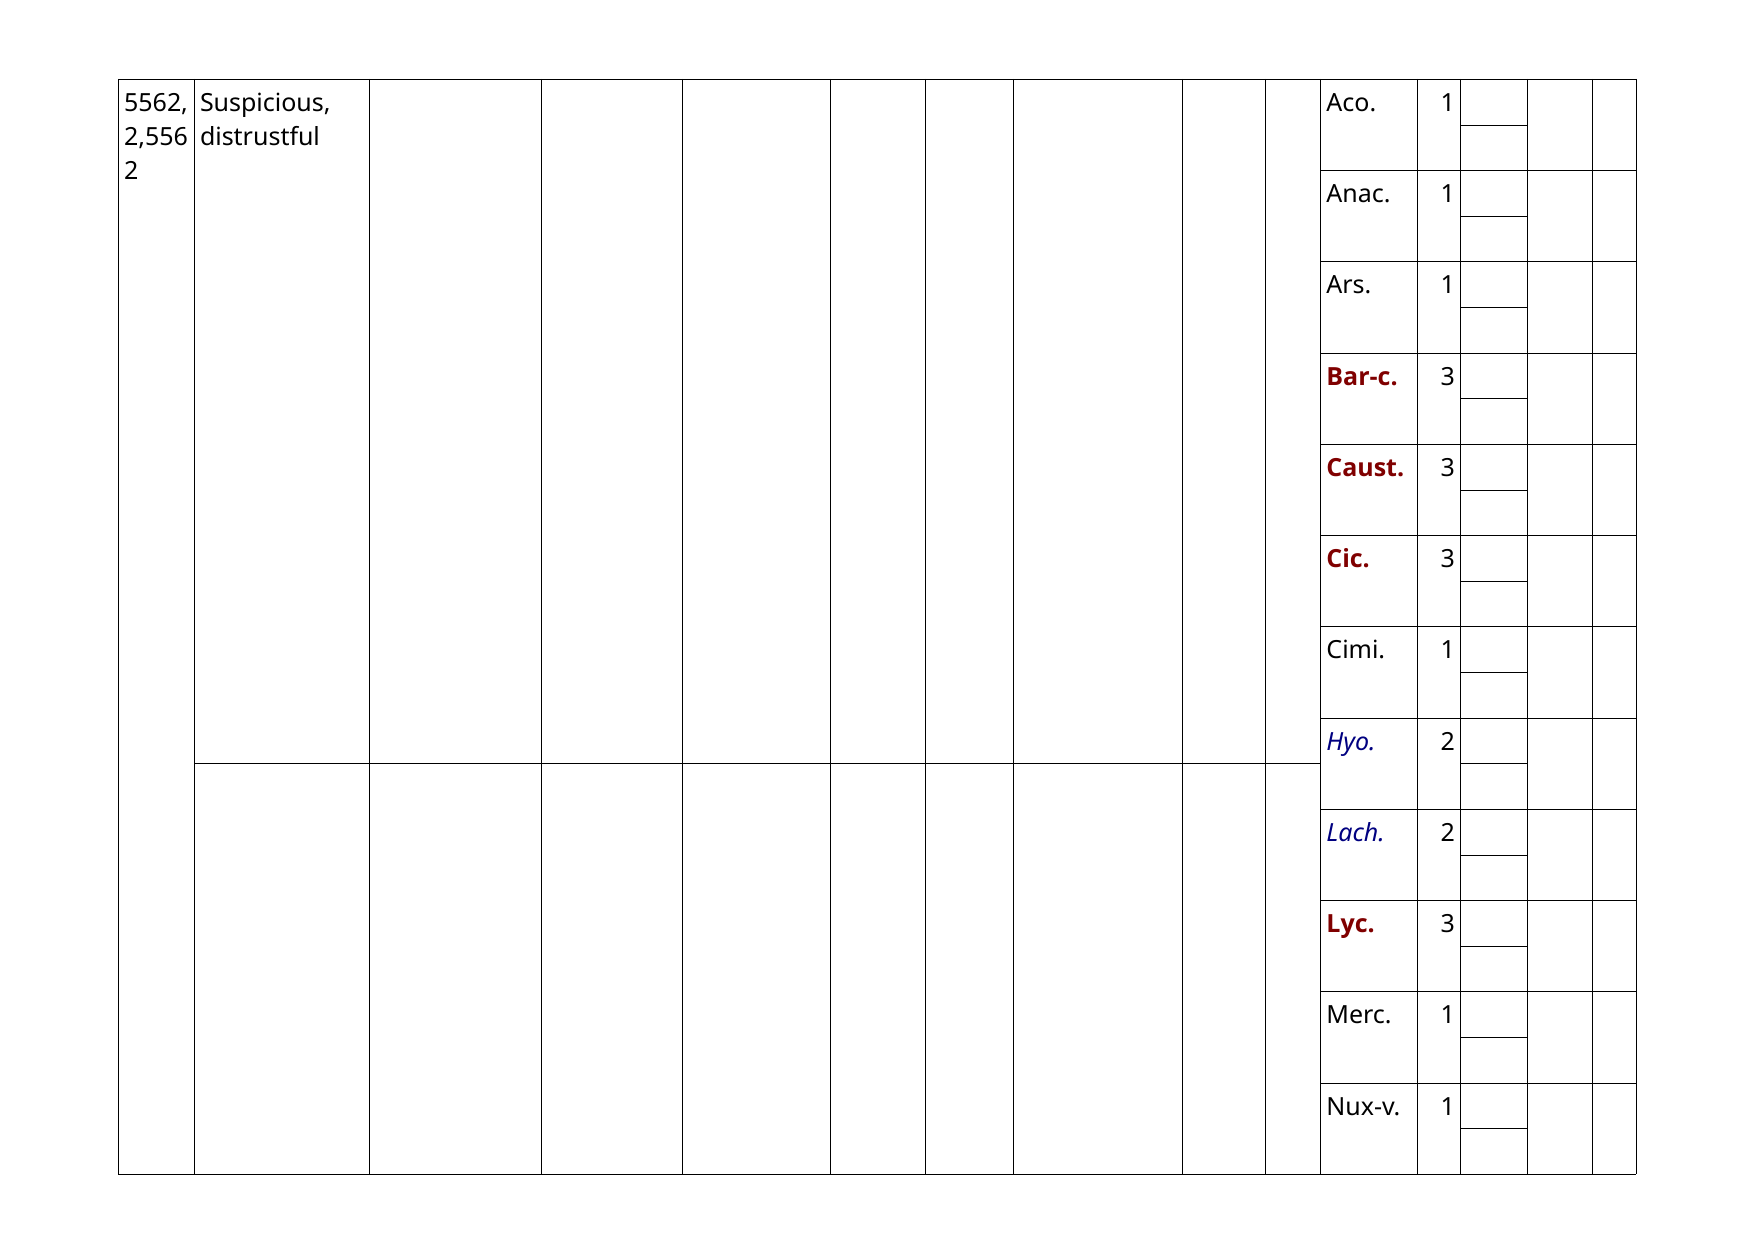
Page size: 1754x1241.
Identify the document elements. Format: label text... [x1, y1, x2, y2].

table_cell 1 [1418, 627, 1460, 718]
table_cell Merc. [1321, 992, 1417, 1083]
table_cell [683, 80, 830, 763]
table_cell [683, 764, 830, 1174]
table_cell [1461, 126, 1527, 170]
table_cell [1593, 810, 1636, 900]
table_cell [1266, 80, 1320, 763]
table_cell Aco. [1321, 80, 1417, 170]
table_cell Anac. [1321, 171, 1417, 261]
table_cell [1593, 627, 1636, 718]
table_cell [1528, 992, 1592, 1083]
table_cell 3 [1418, 354, 1460, 444]
table_cell [1461, 1129, 1527, 1174]
table_cell [1593, 262, 1636, 353]
table_cell [1593, 80, 1636, 170]
table_cell 2 [1418, 719, 1460, 809]
table_cell Bar-c. [1321, 354, 1417, 444]
table_cell [926, 764, 1013, 1174]
table_cell [1461, 399, 1527, 444]
table_cell [1014, 80, 1182, 763]
table_cell 3 [1418, 445, 1460, 535]
table_cell [1528, 445, 1592, 535]
table_cell [1593, 354, 1636, 444]
table_cell [1461, 354, 1527, 398]
table_cell [1528, 627, 1592, 718]
table_cell [1528, 901, 1592, 991]
table_cell [1461, 582, 1527, 626]
table_cell [1461, 810, 1527, 854]
table_cell Cimi. [1321, 627, 1417, 718]
table_cell [831, 80, 925, 763]
table_cell [1461, 445, 1527, 489]
table_cell [1593, 171, 1636, 261]
table_cell [1461, 171, 1527, 216]
table_cell Cic. [1321, 536, 1417, 626]
table_cell [1528, 1084, 1592, 1174]
table_cell [1528, 262, 1592, 353]
table_cell [1461, 901, 1527, 946]
table_cell Nux-v. [1321, 1084, 1417, 1174]
table_cell [1461, 627, 1527, 672]
table_cell [1266, 764, 1320, 1174]
table_cell [1461, 856, 1527, 900]
table_cell 1 [1418, 1084, 1460, 1174]
table_cell 3 [1418, 901, 1460, 991]
table_cell 5562,2,5562 [119, 80, 194, 1174]
table_cell [1593, 536, 1636, 626]
table_cell [542, 80, 682, 763]
table_cell [1461, 1038, 1527, 1083]
table_cell [1461, 217, 1527, 261]
table_cell [1593, 719, 1636, 809]
table_cell [1593, 445, 1636, 535]
table_cell [370, 764, 541, 1174]
table_cell Suspicious, distrustful [195, 80, 369, 763]
table_cell [1528, 354, 1592, 444]
table_cell [1528, 810, 1592, 900]
table_cell [1593, 992, 1636, 1083]
table_cell [1183, 80, 1265, 763]
table_cell [1528, 719, 1592, 809]
table_cell [1014, 764, 1182, 1174]
table_cell [1461, 947, 1527, 991]
table_cell 1 [1418, 171, 1460, 261]
table_cell 3 [1418, 536, 1460, 626]
table_cell [1461, 719, 1527, 763]
table_cell [1461, 491, 1527, 535]
table_cell [1461, 1084, 1527, 1128]
table_cell [1183, 764, 1265, 1174]
table_cell [1461, 536, 1527, 581]
table_cell [1528, 80, 1592, 170]
table_cell [542, 764, 682, 1174]
table_cell [1528, 536, 1592, 626]
table_cell [195, 764, 369, 1174]
table_cell [1593, 901, 1636, 991]
table_cell 1 [1418, 262, 1460, 353]
table_cell 1 [1418, 80, 1460, 170]
table_cell [1461, 308, 1527, 353]
table_cell [1461, 673, 1527, 718]
table_cell [370, 80, 541, 763]
table_cell [1593, 1084, 1636, 1174]
table_cell [1461, 992, 1527, 1037]
table_cell Lyc. [1321, 901, 1417, 991]
table_cell [926, 80, 1013, 763]
table_cell Hyo. [1321, 719, 1417, 809]
table_cell [1528, 171, 1592, 261]
table_cell [1461, 262, 1527, 307]
table_cell Lach. [1321, 810, 1417, 900]
table_cell [1461, 764, 1527, 809]
table_cell [1461, 80, 1527, 124]
table_cell Caust. [1321, 445, 1417, 535]
table_cell 1 [1418, 992, 1460, 1083]
table_cell [831, 764, 925, 1174]
table_cell 2 [1418, 810, 1460, 900]
table_cell Ars. [1321, 262, 1417, 353]
